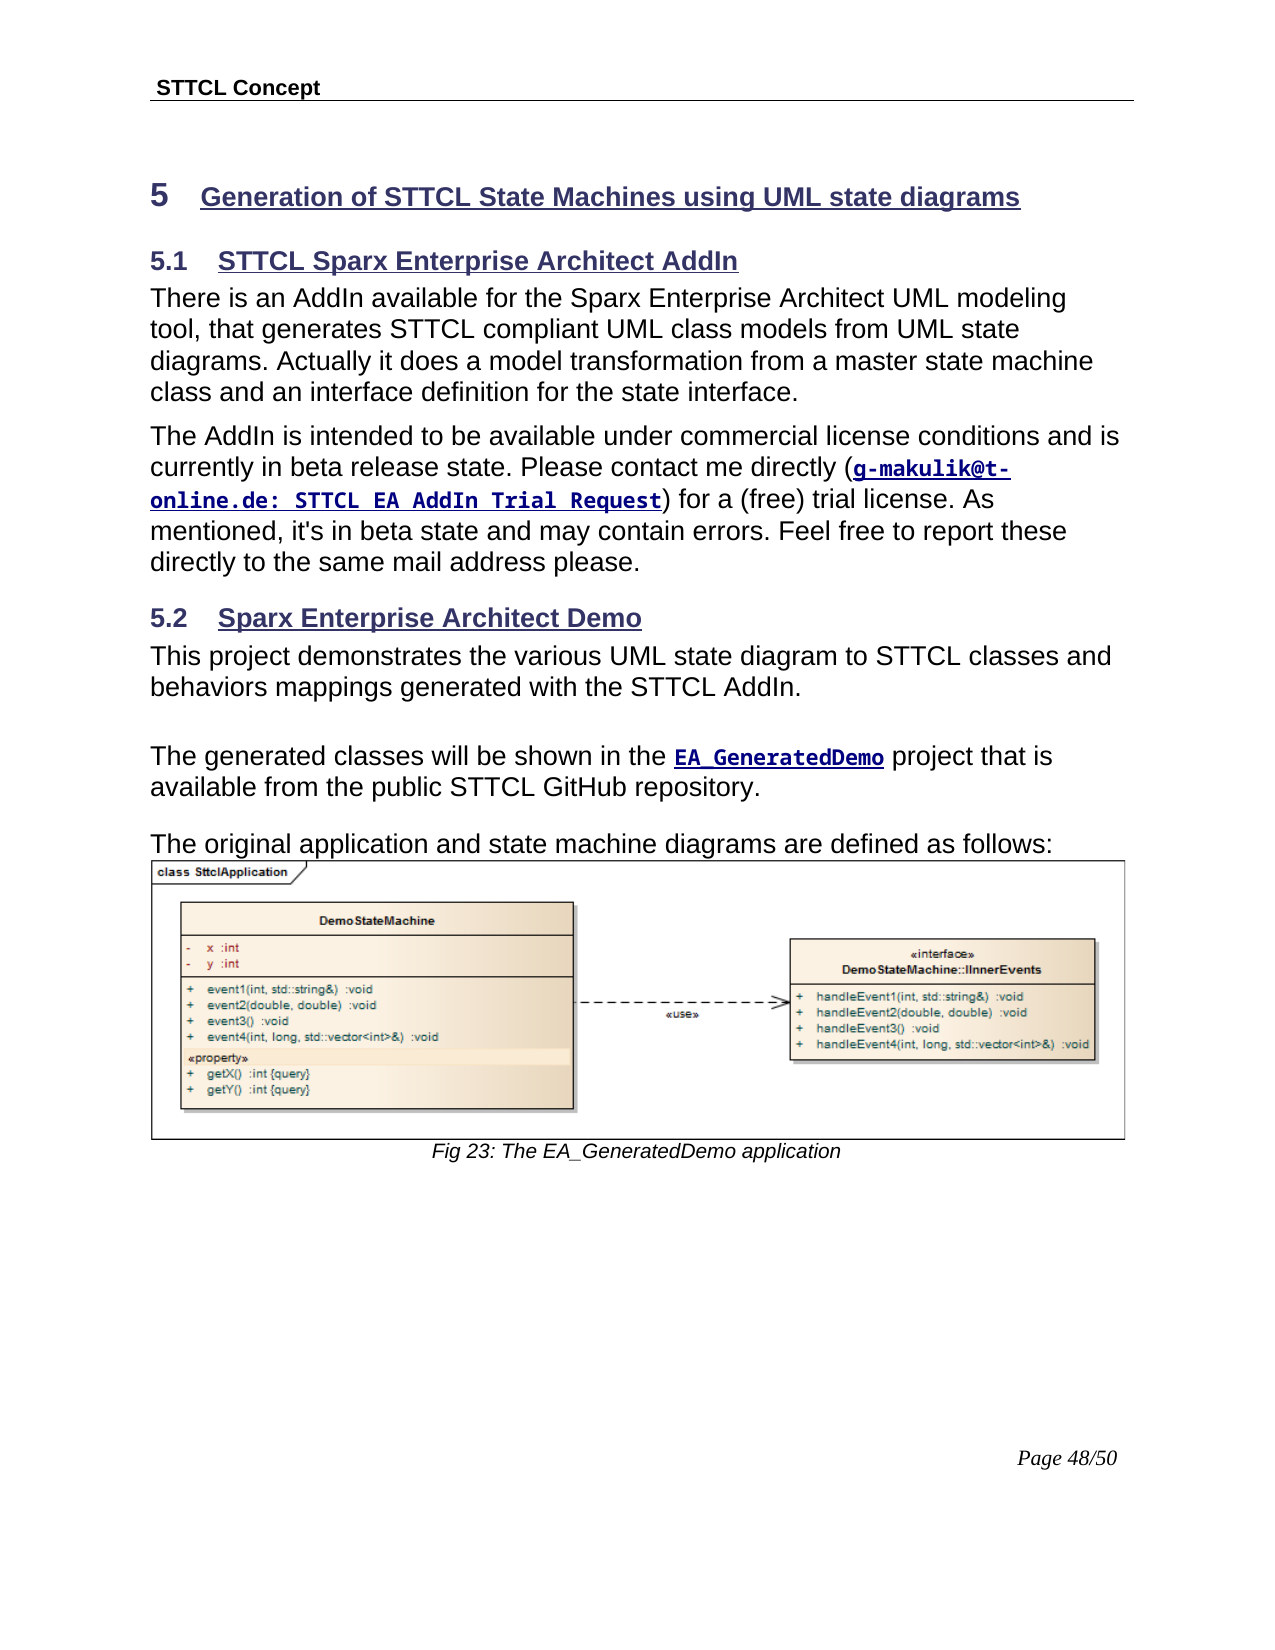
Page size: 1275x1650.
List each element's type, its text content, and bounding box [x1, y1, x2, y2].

text Fig 23: The EA_GeneratedDemo application [150, 1140, 1125, 1163]
text There is an AddIn available for the Sparx Enterprise Architect UML modeling tool, that generates STTCL compliant UML class models from UML state diagrams. Actually it does a model transformation from a master state machine class and an interface definition for the state interface. [150, 282, 1125, 407]
subtitle Generation of STTCL State Machines using UML state diagrams [150, 175, 1125, 213]
text The generated classes will be shown in the EA_GeneratedDemo project that is available from the public STTCL GitHub repository. [150, 740, 1125, 803]
text This project demonstrates the various UML state diagram to STTCL classes and behaviors mappings generated with the STTCL AddIn. [150, 639, 1125, 702]
picture [150, 859, 1125, 1140]
text The AddIn is intended to be available under commercial license conditions and is currently in beta release state. Please contact me directly (g-makulik@t-online.de: STTCL EA AddIn Trial Request) for a (free) trial license. As mentioned, it's in beta state and may contain errors. Feel free to report these directly to the same mail address please. [150, 420, 1125, 577]
text The original application and state machine diagrams are defined as follows: [150, 828, 1125, 859]
subtitle STTCL Sparx Enterprise Architect AddIn [150, 245, 1125, 276]
subtitle Sparx Enterprise Architect Demo [150, 602, 1125, 633]
